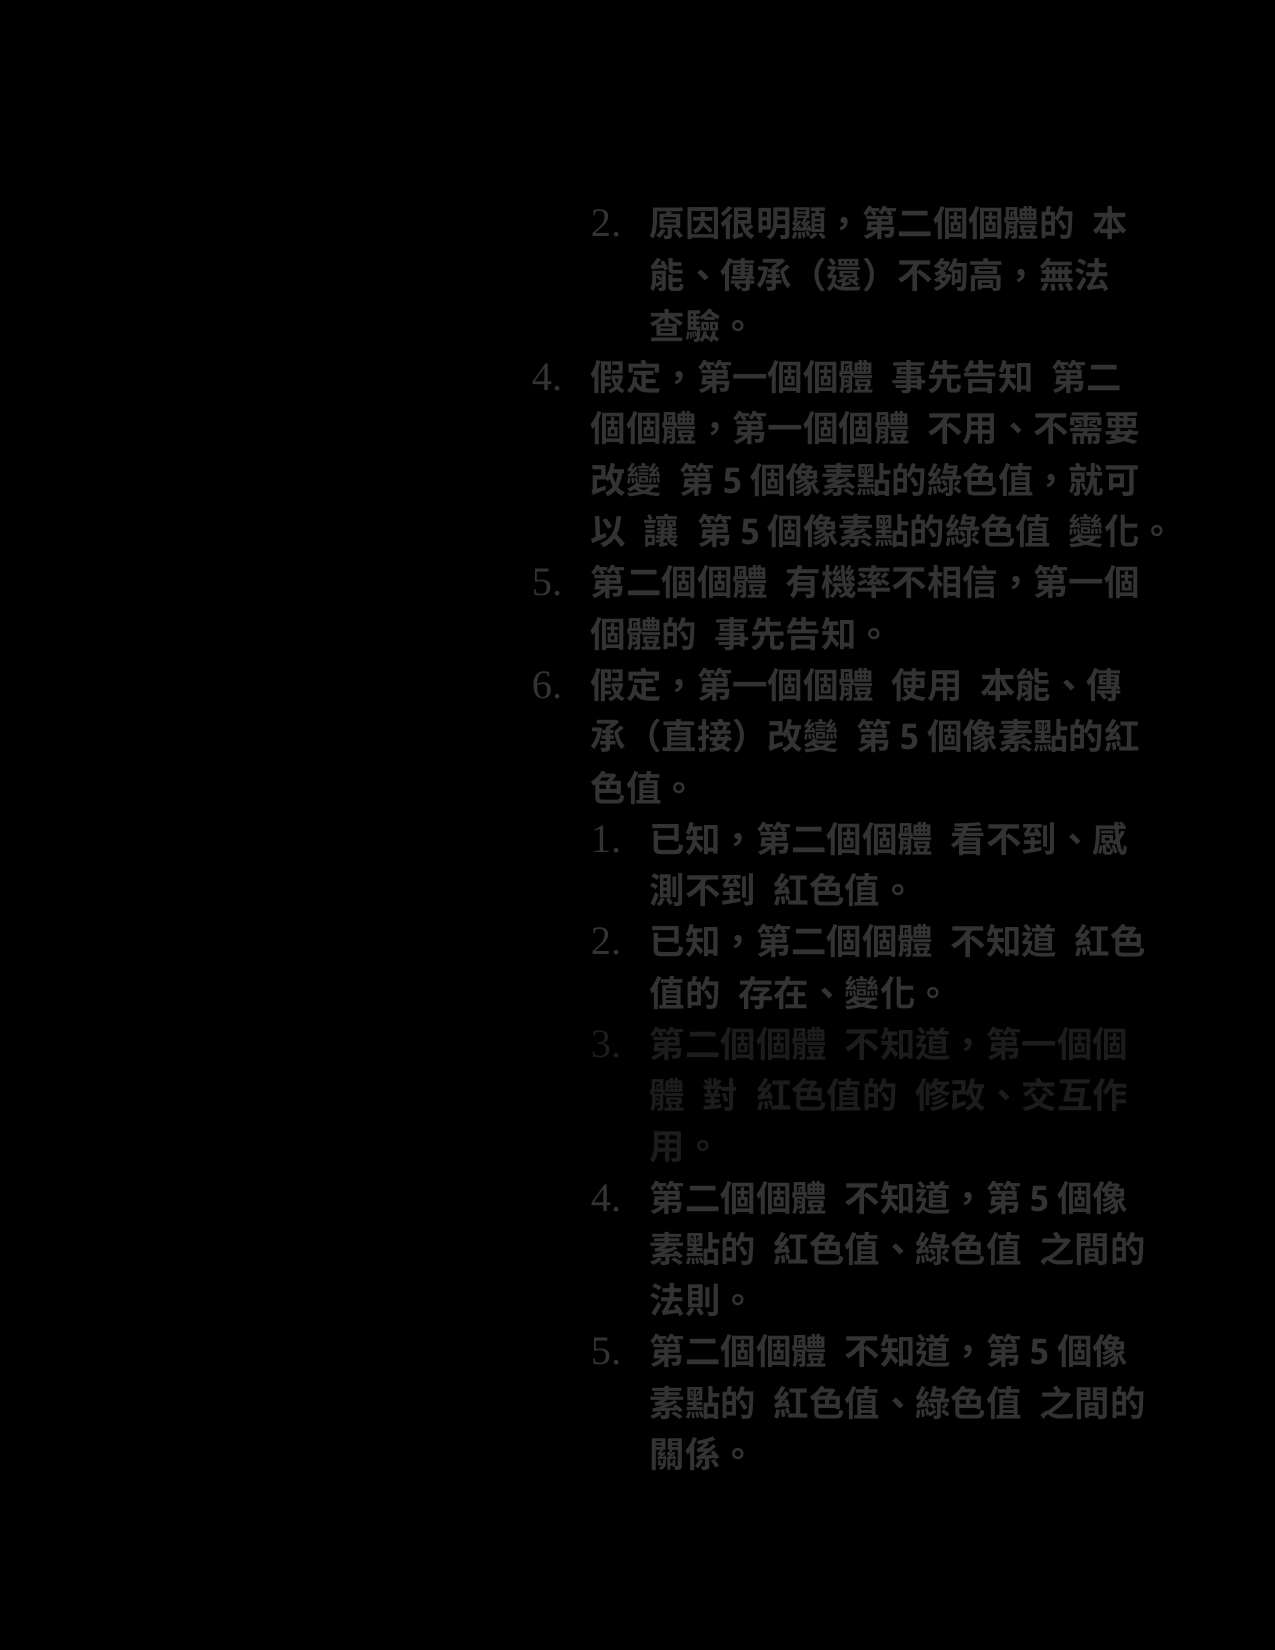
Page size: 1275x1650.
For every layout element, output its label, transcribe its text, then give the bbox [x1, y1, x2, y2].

list 第二個個體 不知道，第5個像素點的 紅色值、綠色值 之間的 關係。 [591, 1324, 1157, 1478]
list 第二個個體 不知道，第一個個體 對 紅色值的 修改、交互作用。 [591, 1016, 1157, 1170]
list 原因很明顯，第二個個體的 本能、傳承（還）不夠高，無法 查驗。 [591, 196, 1157, 349]
list 假定，第一個個體 事先告知 第二個個體，第一個個體 不用、不需要 改變 第5個像素點的綠色值，就可以 讓 第5個像素點的綠色值 變化。 [532, 349, 1157, 555]
list 第二個個體 不知道，第5個像素點的 紅色值、綠色值 之間的 法則。 [591, 1170, 1157, 1324]
list 已知，第二個個體 不知道 紅色值的 存在、變化。 [591, 914, 1157, 1016]
list 已知，第二個個體 看不到、感測不到 紅色值。 [591, 811, 1157, 914]
list 假定，第一個個體 使用 本能、傳承（直接）改變 第5個像素點的紅色值。 [532, 657, 1157, 811]
list 第二個個體 有機率不相信，第一個個體的 事先告知。 [532, 555, 1157, 657]
